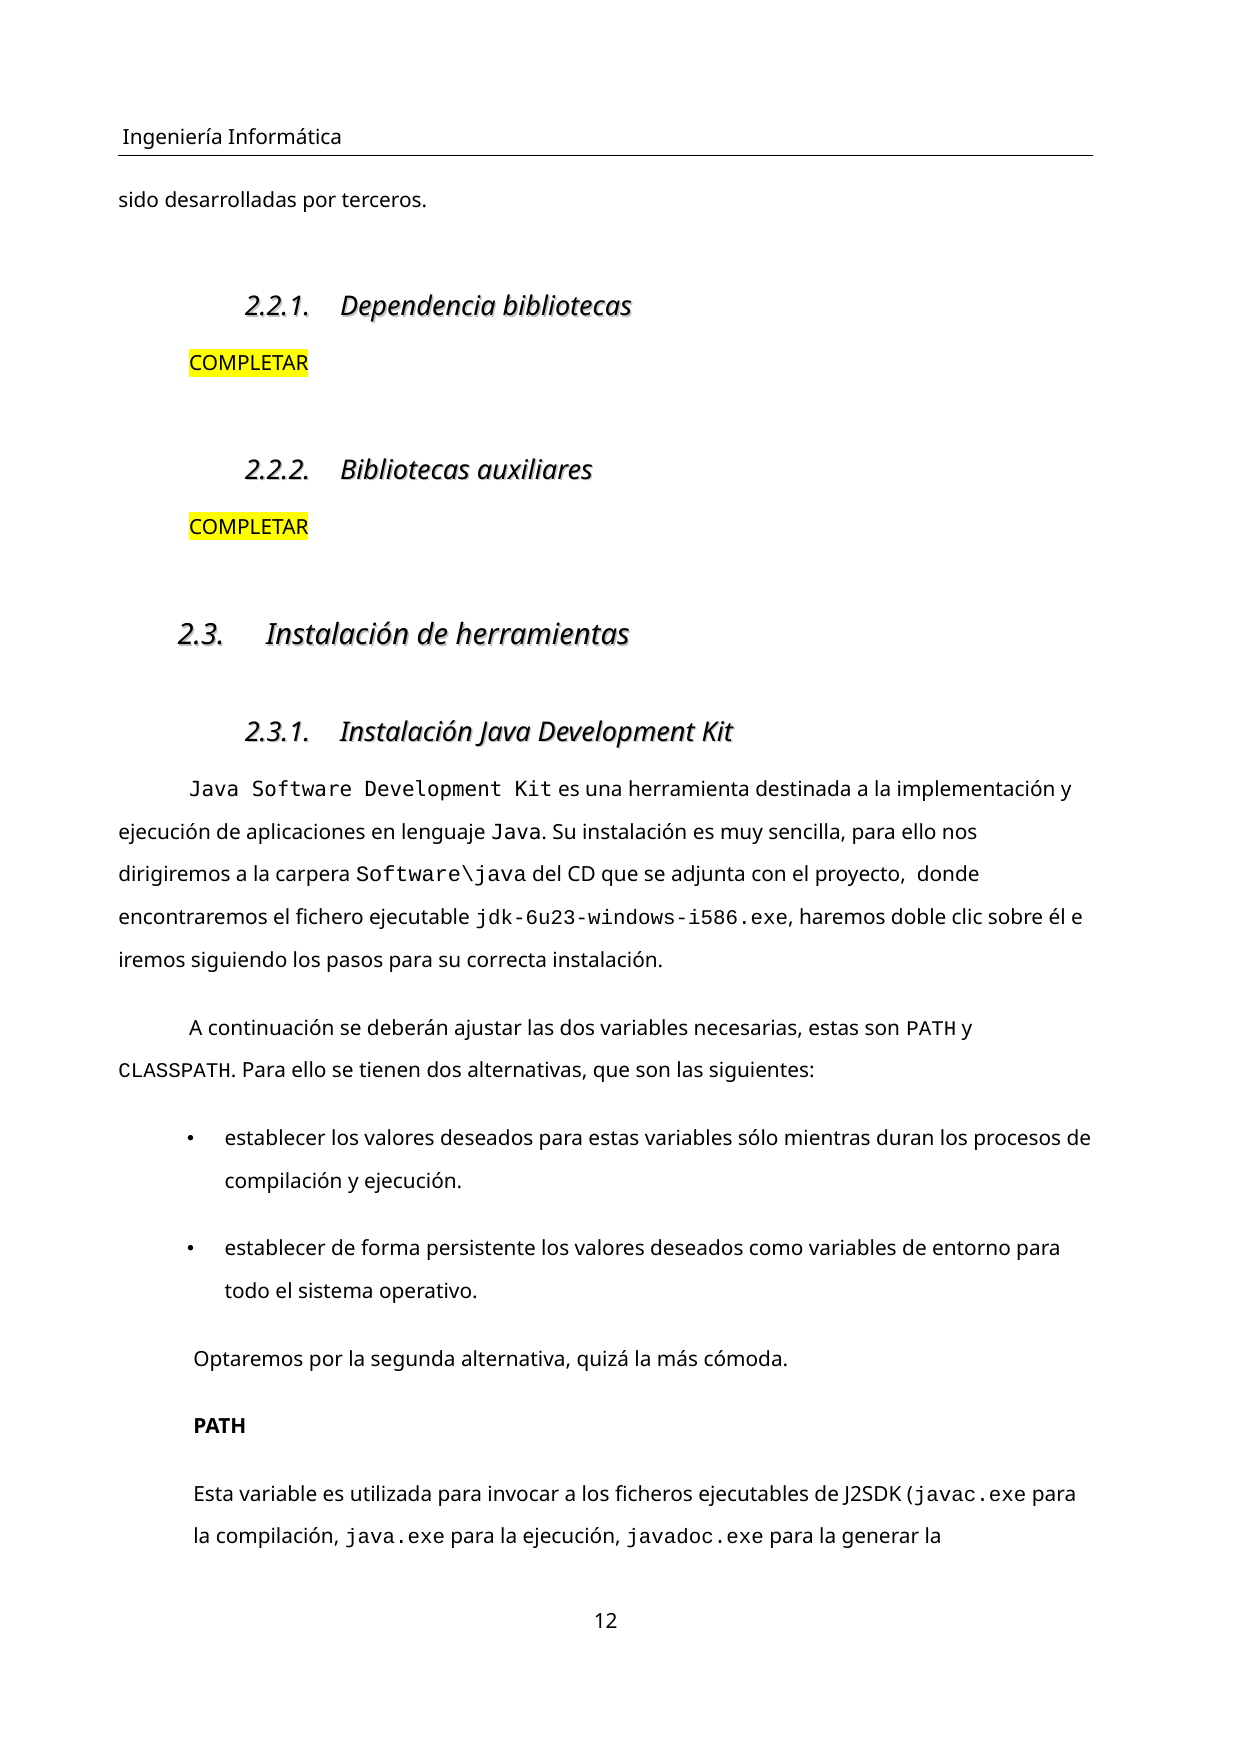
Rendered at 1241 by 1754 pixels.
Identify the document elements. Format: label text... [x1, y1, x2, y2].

subtitle Instalación Java Development Kit [310, 712, 1093, 749]
text A continuación se deberán ajustar las dos variables necesarias, estas son PATH y CLASSPATH. Para ello se tienen dos alternativas, que son las siguientes: [118, 1013, 1093, 1084]
list establecer los valores deseados para estas variables sólo mientras duran los procesos de compilación y ejecución. [187, 1123, 1093, 1194]
subtitle Bibliotecas auxiliares [310, 450, 1093, 487]
text sido desarrolladas por terceros. [118, 185, 1093, 213]
list establecer de forma persistente los valores deseados como variables de entorno para todo el sistema operativo. [187, 1233, 1093, 1304]
list PATH [156, 1411, 1093, 1440]
text Java Software Development Kit es una herramienta destinada a la implementación y ejecución de aplicaciones en lenguaje Java. Su instalación es muy sencilla, para ello nos dirigiremos a la carpera Software\java del CD que se adjunta con el proyecto, donde encontraremos el fichero ejecutable jdk-6u23-windows-i586.exe, haremos doble clic sobre él e iremos siguiendo los pasos para su correcta instalación. [118, 774, 1093, 974]
subtitle Instalación de herramientas [177, 614, 1093, 653]
list Optaremos por la segunda alternativa, quizá la más cómoda. [156, 1344, 1093, 1372]
text COMPLETAR [118, 512, 1093, 540]
text COMPLETAR [118, 348, 1093, 377]
list Esta variable es utilizada para invocar a los ficheros ejecutables de J2SDK (javac.exe para la compilación, java.exe para la ejecución, javadoc.exe para la generar la [156, 1479, 1093, 1550]
subtitle Dependencia bibliotecas [310, 287, 1093, 323]
